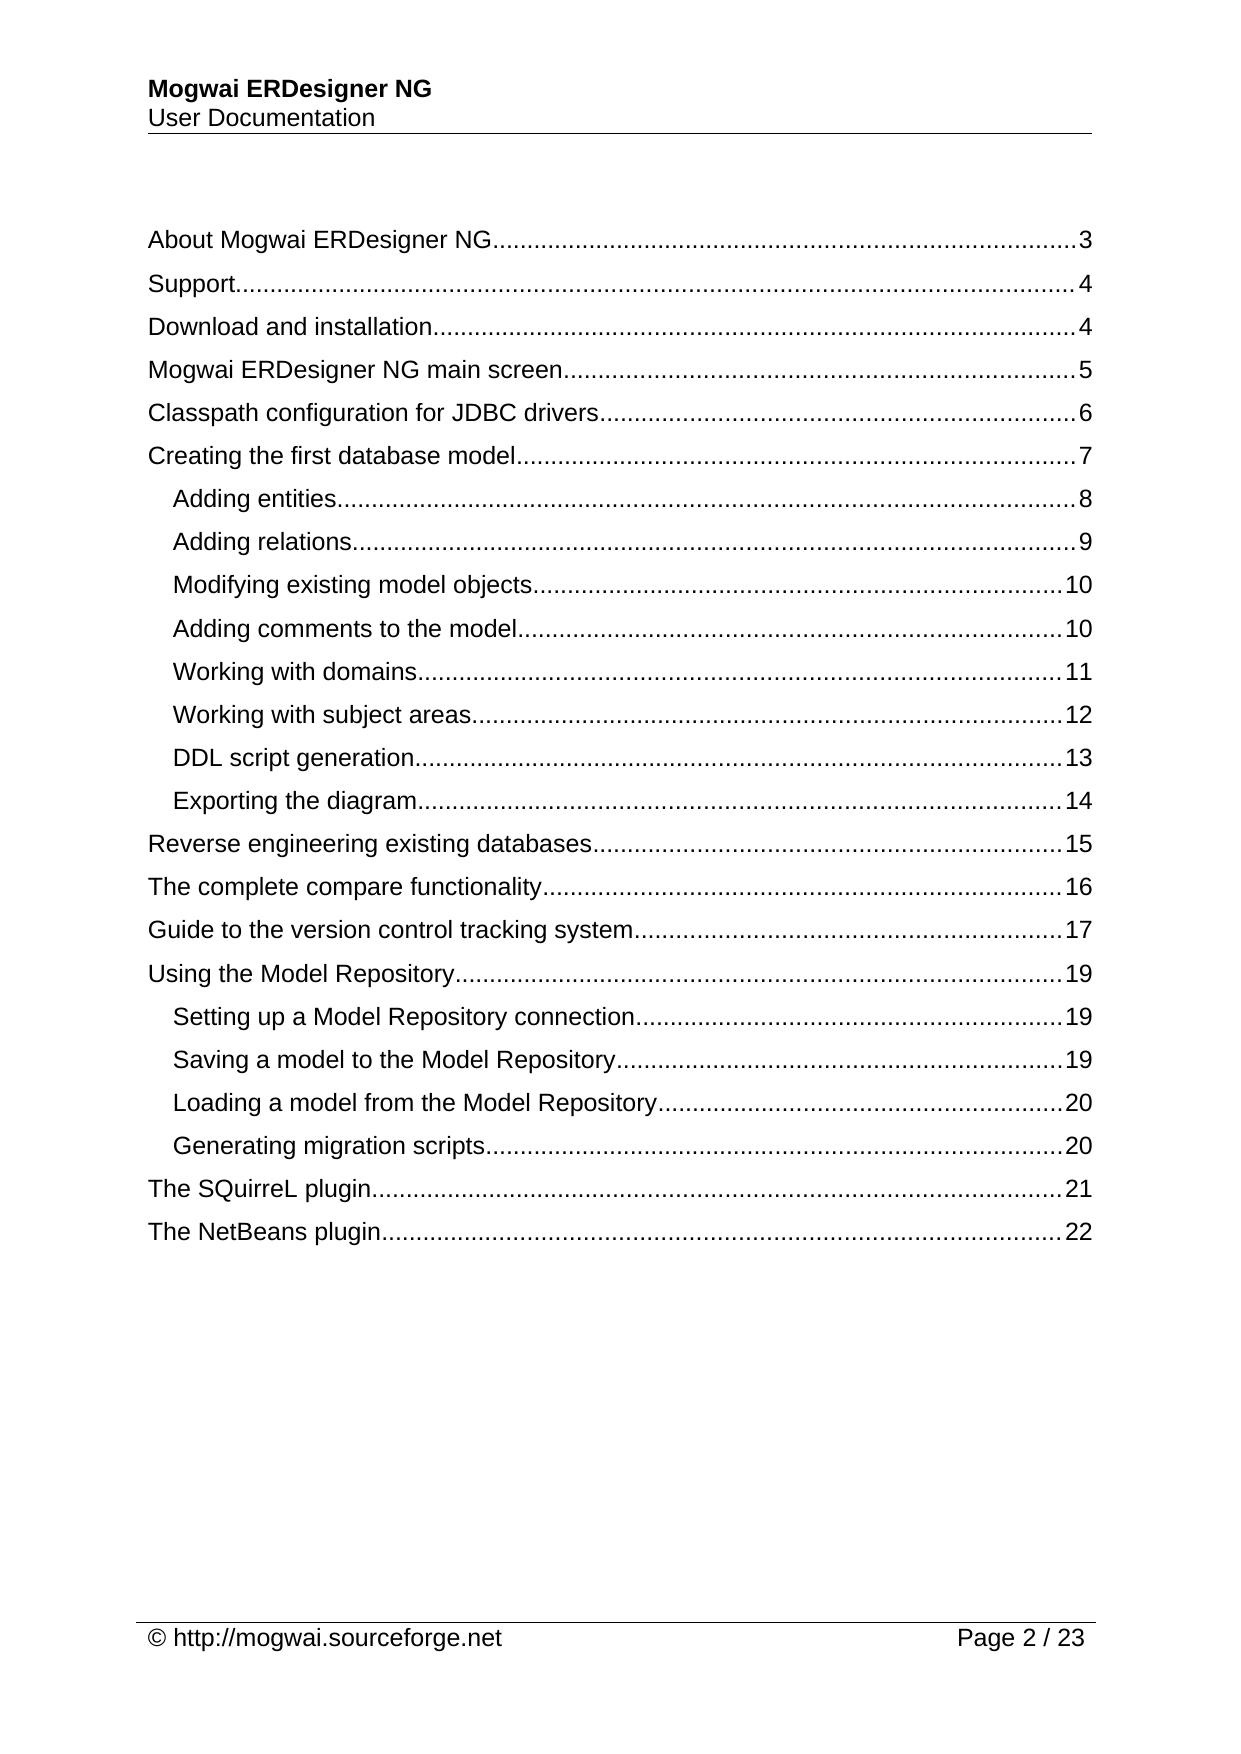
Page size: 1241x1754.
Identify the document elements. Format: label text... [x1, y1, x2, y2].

text Mogwai ERDesigner NG main screen 5 [148, 355, 1092, 384]
text Generating migration scripts 20 [173, 1131, 1092, 1160]
text Working with domains 11 [173, 657, 1092, 686]
text Saving a model to the Model Repository 19 [173, 1045, 1092, 1074]
text The SQuirreL plugin 21 [148, 1174, 1092, 1203]
text Guide to the version control tracking system 17 [148, 916, 1092, 944]
text The NetBeans plugin 22 [148, 1217, 1092, 1246]
text Support 4 [148, 269, 1092, 297]
text Loading a model from the Model Repository 20 [173, 1088, 1092, 1117]
text Creating the first database model 7 [148, 441, 1092, 470]
text DDL script generation 13 [173, 743, 1092, 772]
text Adding entities 8 [173, 484, 1092, 513]
text The complete compare functionality 16 [148, 872, 1092, 901]
text Setting up a Model Repository connection 19 [173, 1002, 1092, 1031]
text About Mogwai ERDesigner NG 3 [148, 226, 1092, 254]
text Adding comments to the model 10 [173, 614, 1092, 642]
text Classpath configuration for JDBC drivers 6 [148, 398, 1092, 427]
text Download and installation 4 [148, 312, 1092, 341]
text Using the Model Repository 19 [148, 959, 1092, 987]
text Modifying existing model objects 10 [173, 571, 1092, 599]
text Exporting the diagram 14 [173, 786, 1092, 815]
text Working with subject areas 12 [173, 700, 1092, 729]
text Adding relations 9 [173, 527, 1092, 556]
text Reverse engineering existing databases 15 [148, 829, 1092, 858]
